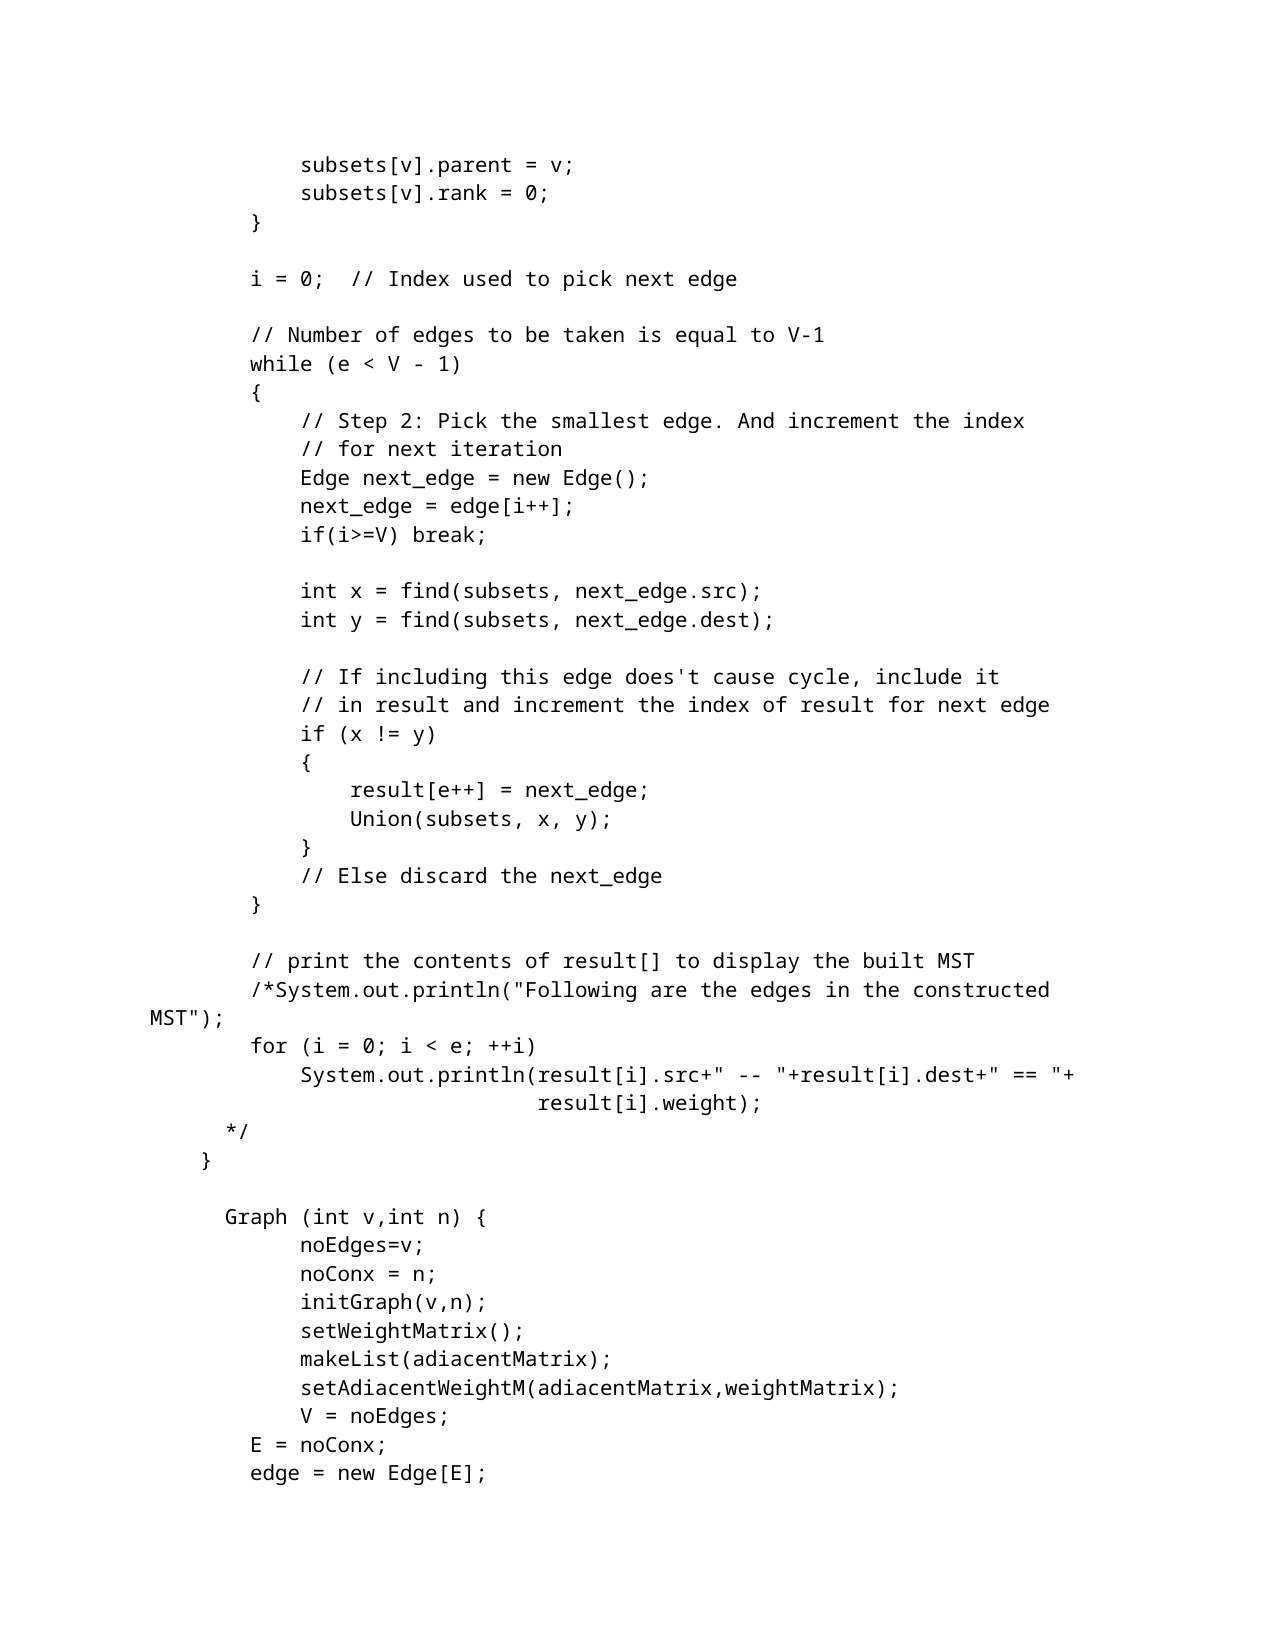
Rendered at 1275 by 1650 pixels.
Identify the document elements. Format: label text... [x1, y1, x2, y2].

text if (x != y) [150, 719, 1125, 747]
text setWeightMatrix(); [150, 1316, 1125, 1344]
text } [150, 1145, 1125, 1174]
text System.out.println(result[i].src+" -- "+result[i].dest+" == "+ [150, 1060, 1125, 1088]
text setAdiacentWeightM(adiacentMatrix,weightMatrix); [150, 1373, 1125, 1401]
text edge = new Edge[E]; [150, 1458, 1125, 1487]
text while (e < V - 1) [150, 349, 1125, 377]
text result[i].weight); [150, 1088, 1125, 1117]
text } [150, 207, 1125, 235]
text /*System.out.println("Following are the edges in the constructed MST"); [150, 975, 1125, 1032]
text Edge next_edge = new Edge(); [150, 463, 1125, 491]
text subsets[v].parent = v; [150, 150, 1125, 178]
text next_edge = edge[i++]; [150, 491, 1125, 520]
text subsets[v].rank = 0; [150, 178, 1125, 207]
text initGraph(v,n); [150, 1287, 1125, 1316]
text E = noConx; [150, 1430, 1125, 1458]
text Union(subsets, x, y); [150, 804, 1125, 832]
text // If including this edge does't cause cycle, include it [150, 662, 1125, 690]
text // Step 2: Pick the smallest edge. And increment the index [150, 406, 1125, 434]
text i = 0; // Index used to pick next edge [150, 264, 1125, 292]
text { [150, 747, 1125, 776]
text // in result and increment the index of result for next edge [150, 690, 1125, 719]
text noConx = n; [150, 1259, 1125, 1287]
text makeList(adiacentMatrix); [150, 1344, 1125, 1373]
text noEdges=v; [150, 1231, 1125, 1259]
text { [150, 377, 1125, 406]
text // Number of edges to be taken is equal to V-1 [150, 321, 1125, 349]
text Graph (int v,int n) { [150, 1202, 1125, 1231]
text } [150, 832, 1125, 861]
text */ [150, 1117, 1125, 1145]
text result[e++] = next_edge; [150, 776, 1125, 804]
text int y = find(subsets, next_edge.dest); [150, 605, 1125, 633]
text } [150, 889, 1125, 918]
text if(i>=V) break; [150, 520, 1125, 548]
text // Else discard the next_edge [150, 861, 1125, 889]
text V = noEdges; [150, 1401, 1125, 1430]
text // print the contents of result[] to display the built MST [150, 946, 1125, 975]
text for (i = 0; i < e; ++i) [150, 1032, 1125, 1060]
text // for next iteration [150, 434, 1125, 463]
text int x = find(subsets, next_edge.src); [150, 577, 1125, 605]
